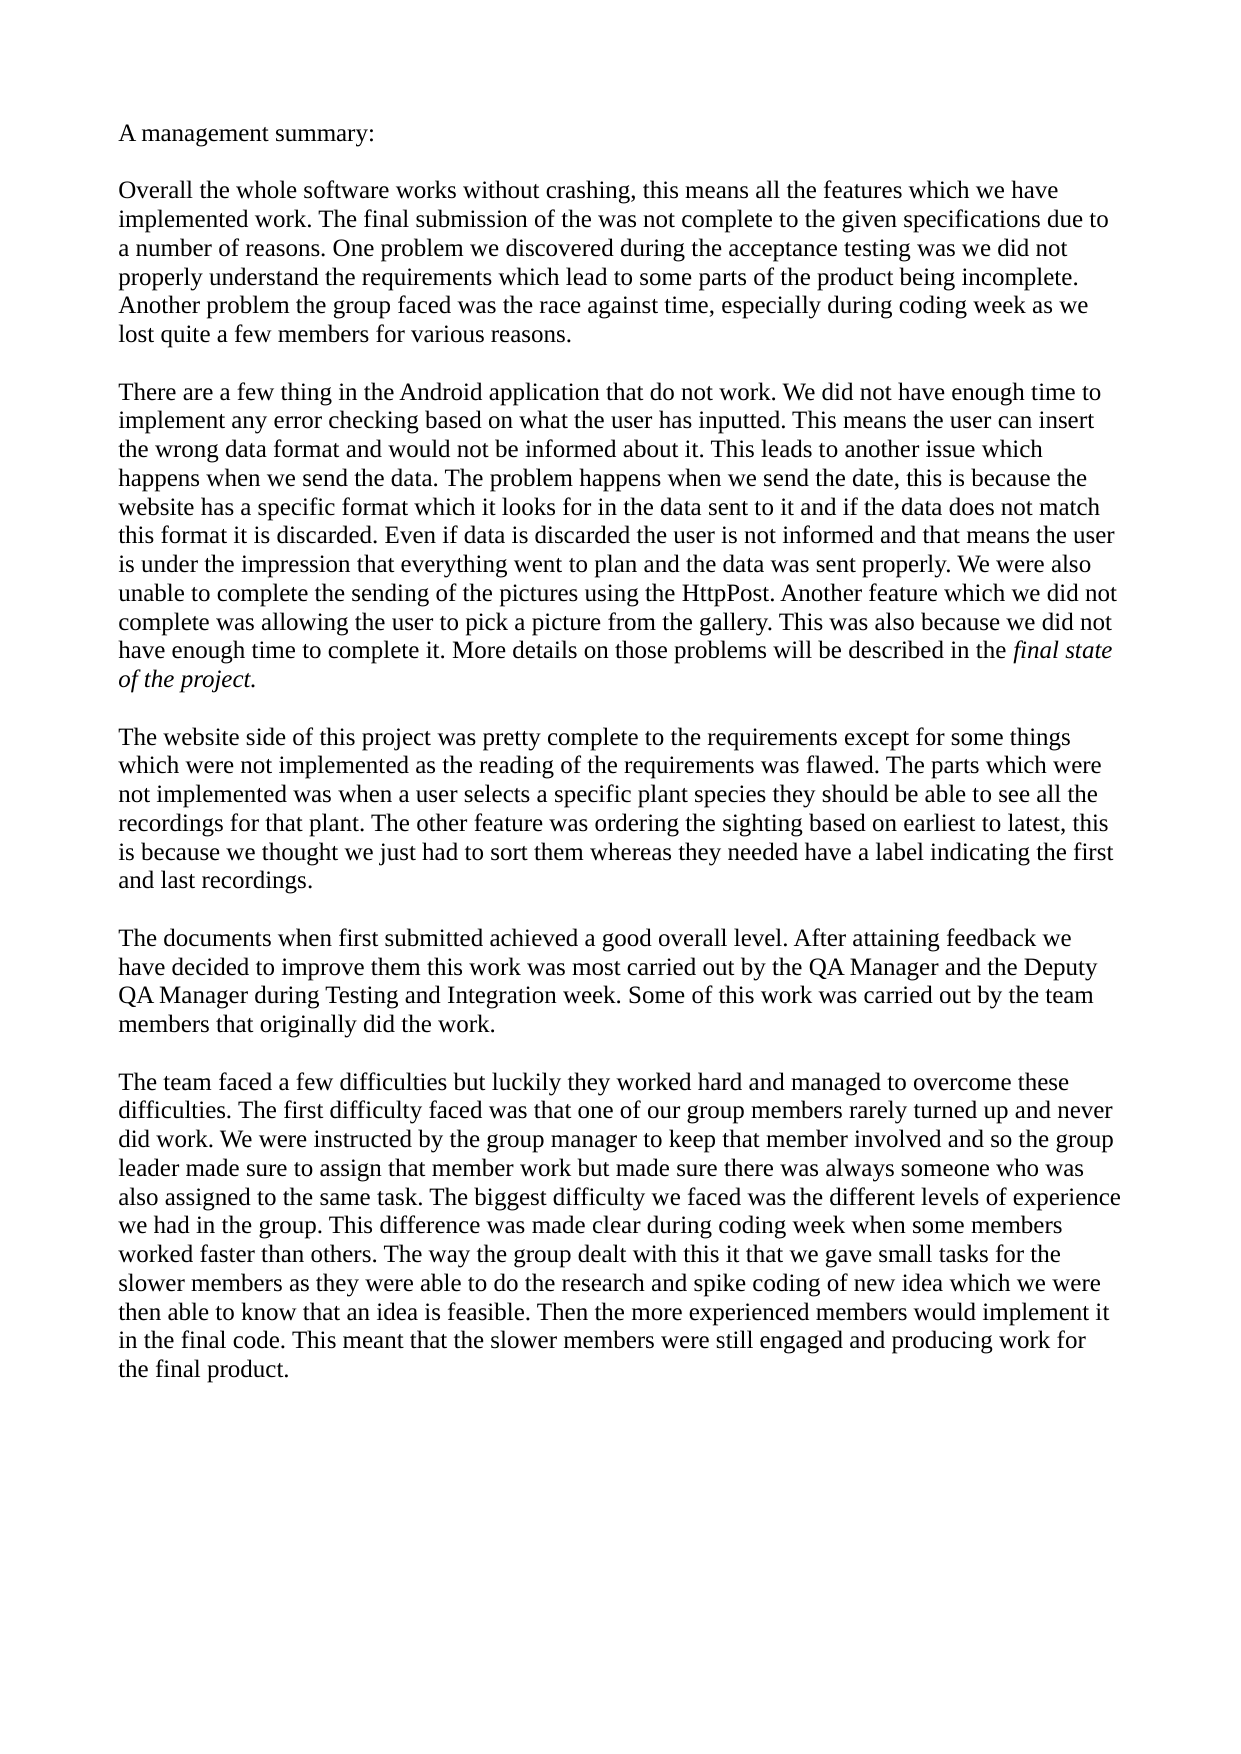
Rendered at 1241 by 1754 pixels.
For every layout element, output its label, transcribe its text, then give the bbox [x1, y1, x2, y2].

text A management summary: [118, 118, 1122, 147]
text Overall the whole software works without crashing, this means all the features which we have implemented work. The final submission of the was not complete to the given specifications due to a number of reasons. One problem we discovered during the acceptance testing was we did not properly understand the requirements which lead to some parts of the product being incomplete. Another problem the group faced was the race against time, especially during coding week as we lost quite a few members for various reasons. [118, 176, 1122, 348]
text The documents when first submitted achieved a good overall level. After attaining feedback we have decided to improve them this work was most carried out by the QA Manager and the Deputy QA Manager during Testing and Integration week. Some of this work was carried out by the team members that originally did the work. [118, 923, 1122, 1038]
text The team faced a few difficulties but luckily they worked hard and managed to overcome these difficulties. The first difficulty faced was that one of our group members rarely turned up and never did work. We were instructed by the group manager to keep that member involved and so the group leader made sure to assign that member work but made sure there was always someone who was also assigned to the same task. The biggest difficulty we faced was the different levels of experience we had in the group. This difference was made clear during coding week when some members worked faster than others. The way the group dealt with this it that we gave small tasks for the slower members as they were able to do the research and spike coding of new idea which we were then able to know that an idea is feasible. Then the more experienced members would implement it in the final code. This meant that the slower members were still engaged and producing work for the final product. [118, 1067, 1122, 1383]
text The website side of this project was pretty complete to the requirements except for some things which were not implemented as the reading of the requirements was flawed. The parts which were not implemented was when a user selects a specific plant species they should be able to see all the recordings for that plant. The other feature was ordering the sighting based on earliest to latest, this is because we thought we just had to sort them whereas they needed have a label indicating the first and last recordings. [118, 722, 1122, 894]
text There are a few thing in the Android application that do not work. We did not have enough time to implement any error checking based on what the user has inputted. This means the user can insert the wrong data format and would not be informed about it. This leads to another issue which happens when we send the data. The problem happens when we send the date, this is because the website has a specific format which it looks for in the data sent to it and if the data does not match this format it is discarded. Even if data is discarded the user is not informed and that means the user is under the impression that everything went to plan and the data was sent properly. We were also unable to complete the sending of the pictures using the HttpPost. Another feature which we did not complete was allowing the user to pick a picture from the gallery. This was also because we did not have enough time to complete it. More details on those problems will be described in the final state of the project. [118, 377, 1122, 693]
